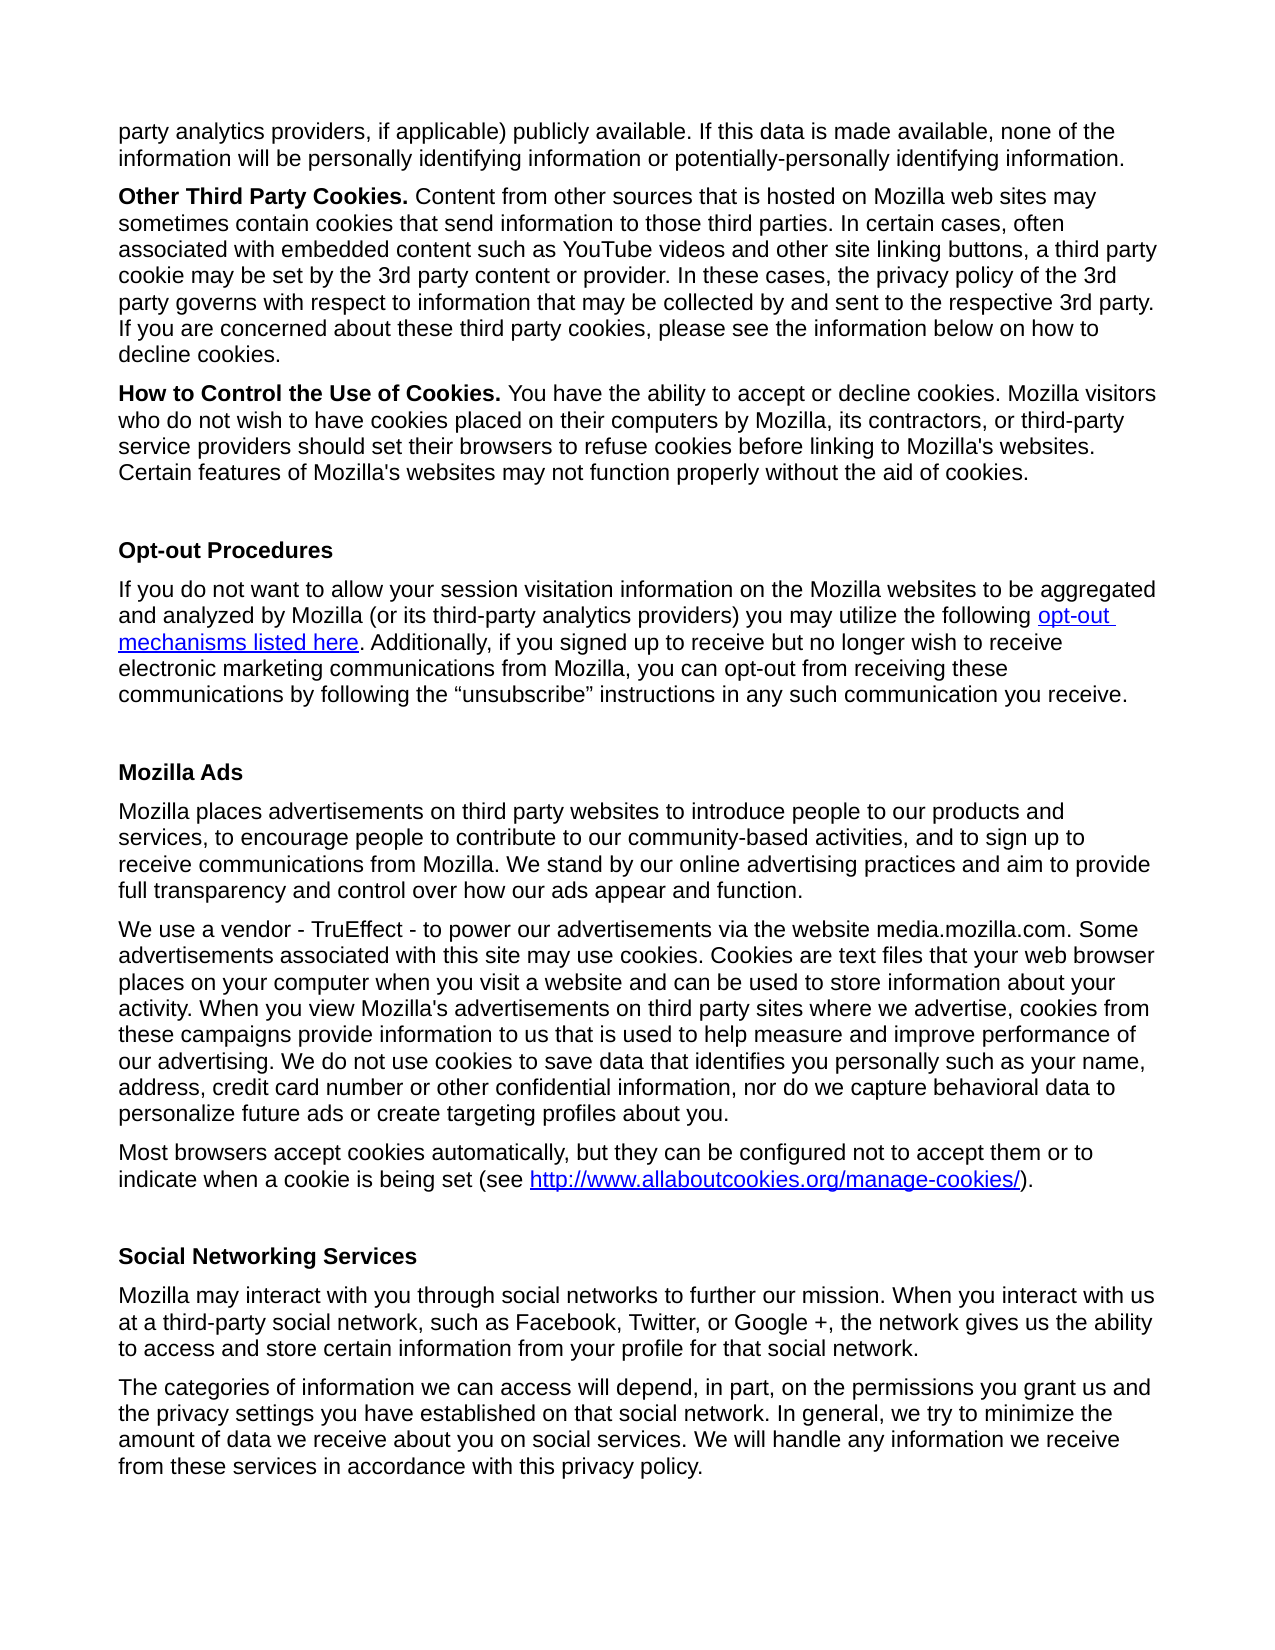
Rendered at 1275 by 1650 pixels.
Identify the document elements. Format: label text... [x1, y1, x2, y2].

text How to Control the Use of Cookies. You have the ability to accept or decline cookies. Mozilla visitors who do not wish to have cookies placed on their computers by Mozilla, its contractors, or third-party service providers should set their browsers to refuse cookies before linking to Mozilla's websites. Certain features of Mozilla's websites may not function properly without the aid of cookies. [118, 380, 1157, 486]
text The categories of information we can access will depend, in part, on the permissions you grant us and the privacy settings you have established on that social network. In general, we try to minimize the amount of data we receive about you on social services. We will handle any information we receive from these services in accordance with this privacy policy. [118, 1374, 1157, 1479]
text Most browsers accept cookies automatically, but they can be configured not to accept them or to indicate when a cookie is being set (see http://www.allaboutcookies.org/manage-cookies/). [118, 1139, 1157, 1192]
text party analytics providers, if applicable) publicly available. If this data is made available, none of the information will be personally identifying information or potentially-personally identifying information. [118, 118, 1157, 171]
text Mozilla Ads [118, 759, 1157, 785]
text Opt-out Procedures [118, 537, 1157, 563]
text If you do not want to allow your session visitation information on the Mozilla websites to be aggregated and analyzed by Mozilla (or its third-party analytics providers) you may utilize the following opt-out mechanisms listed here. Additionally, if you signed up to receive but no longer wish to receive electronic marketing communications from Mozilla, you can opt-out from receiving these communications by following the “unsubscribe” instructions in any such communication you receive. [118, 576, 1157, 708]
text We use a vendor - TruEffect - to power our advertisements via the website media.mozilla.com. Some advertisements associated with this site may use cookies. Cookies are text files that your web browser places on your computer when you visit a website and can be used to store information about your activity. When you view Mozilla's advertisements on third party sites where we advertise, cookies from these campaigns provide information to us that is used to help measure and improve performance of our advertising. We do not use cookies to save data that identifies you personally such as your name, address, credit card number or other confidential information, nor do we capture behavioral data to personalize future ads or create targeting profiles about you. [118, 916, 1157, 1127]
text Other Third Party Cookies. Content from other sources that is hosted on Mozilla web sites may sometimes contain cookies that send information to those third parties. In certain cases, often associated with embedded content such as YouTube videos and other site linking buttons, a third party cookie may be set by the 3rd party content or provider. In these cases, the privacy policy of the 3rd party governs with respect to information that may be collected by and sent to the respective 3rd party. If you are concerned about these third party cookies, please see the information below on how to decline cookies. [118, 183, 1157, 368]
text Mozilla may interact with you through social networks to further our mission. When you interact with us at a third-party social network, such as Facebook, Twitter, or Google +, the network gives us the ability to access and store certain information from your profile for that social network. [118, 1282, 1157, 1361]
text Social Networking Services [118, 1243, 1157, 1269]
text Mozilla places advertisements on third party websites to introduce people to our products and services, to encourage people to contribute to our community-based activities, and to sign up to receive communications from Mozilla. We stand by our online advertising practices and aim to provide full transparency and control over how our ads appear and function. [118, 798, 1157, 903]
